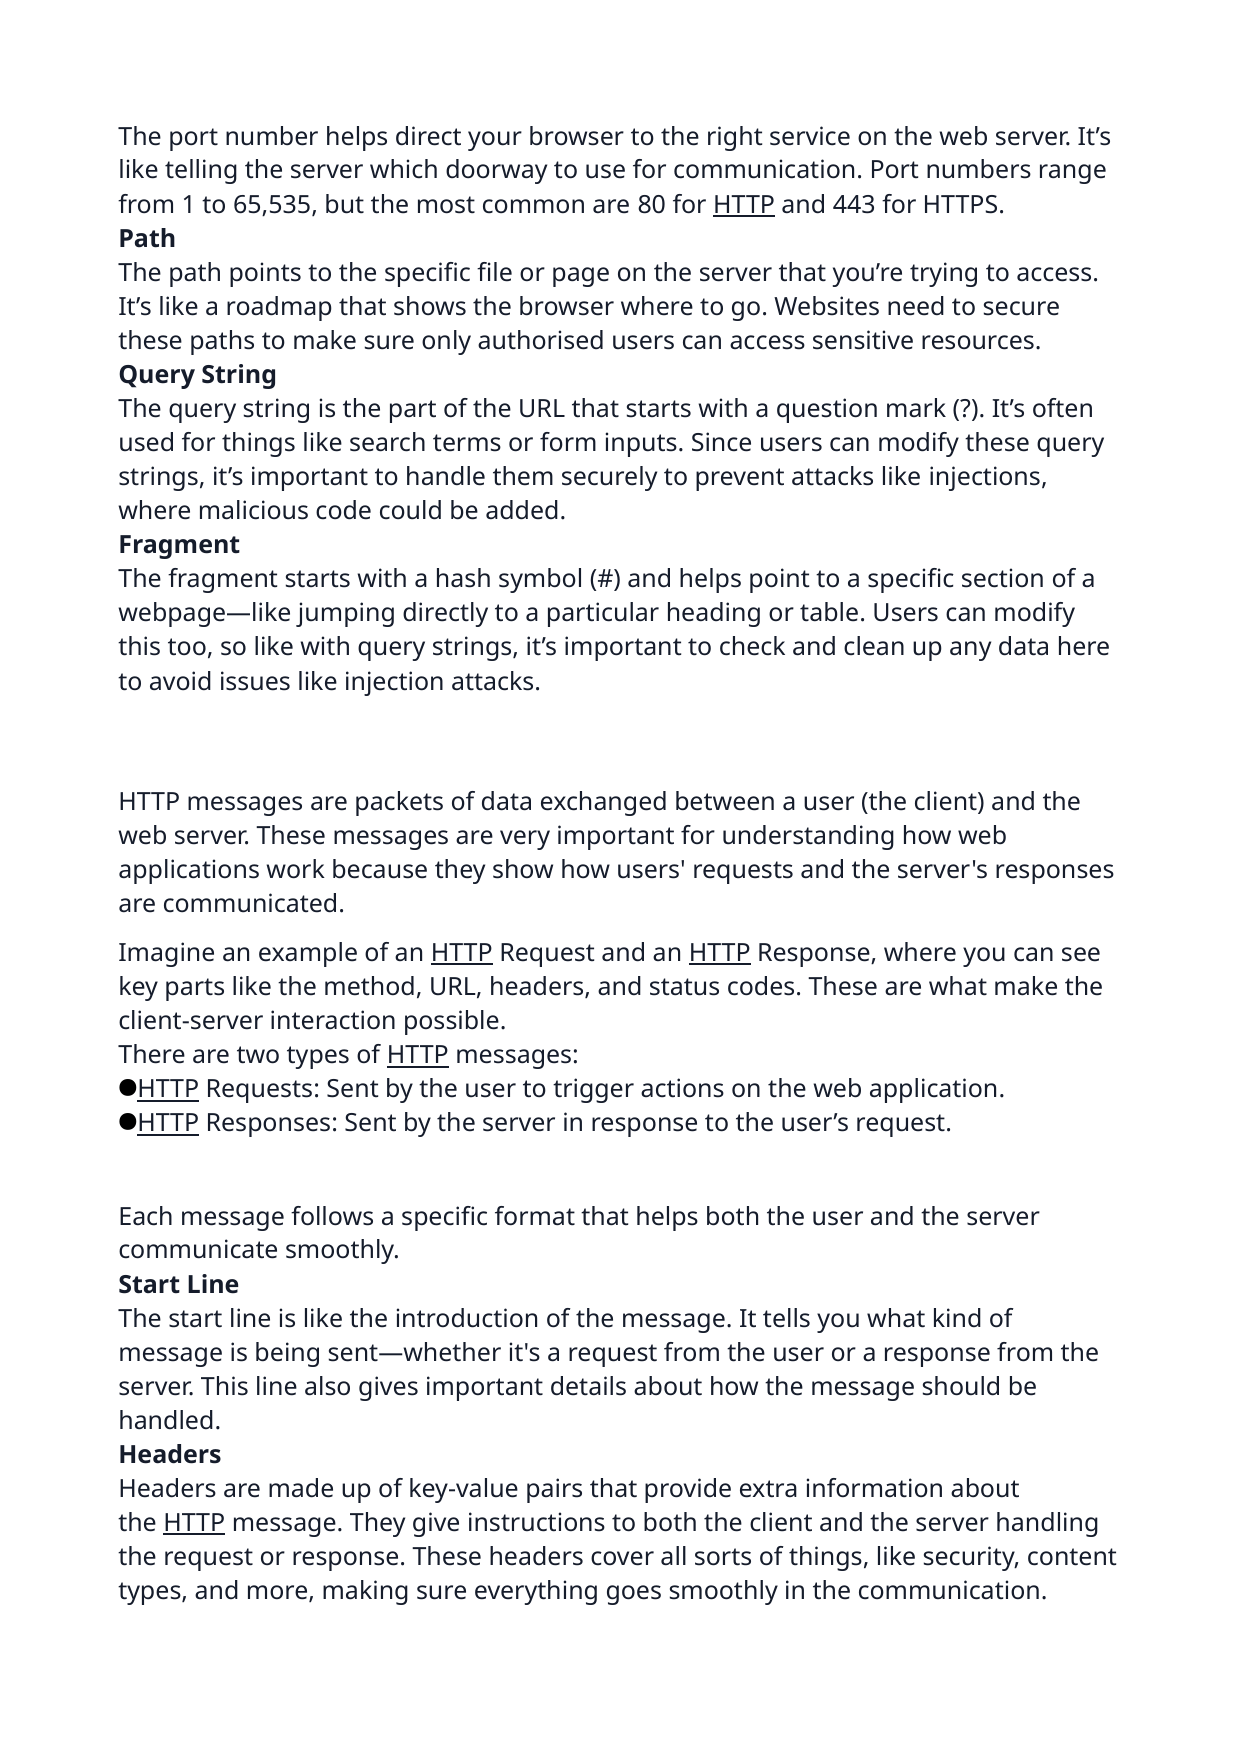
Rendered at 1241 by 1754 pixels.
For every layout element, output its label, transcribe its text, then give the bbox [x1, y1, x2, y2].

text The port number helps direct your browser to the right service on the web server. It’s like telling the server which doorway to use for communication. Port numbers range from 1 to 65,535, but the most common are 80 for HTTP and 443 for HTTPS. [118, 118, 1122, 220]
text The fragment starts with a hash symbol (#) and helps point to a specific section of a webpage—like jumping directly to a particular heading or table. Users can modify this too, so like with query strings, it’s important to check and clean up any data here to avoid issues like injection attacks. [118, 561, 1122, 697]
text Path [118, 220, 1122, 254]
text Fragment [118, 527, 1122, 561]
text The start line is like the introduction of the message. It tells you what kind of message is being sent—whether it's a request from the user or a response from the server. This line also gives important details about how the message should be handled. [118, 1300, 1122, 1437]
text Start Line [118, 1266, 1122, 1300]
list HTTP Responses: Sent by the server in response to the user’s request. [118, 1105, 1122, 1139]
text Headers [118, 1437, 1122, 1471]
text HTTP messages are packets of data exchanged between a user (the client) and the web server. These messages are very important for understanding how web applications work because they show how users' requests and the server's responses are communicated. [118, 784, 1122, 920]
text Each message follows a specific format that helps both the user and the server communicate smoothly. [118, 1198, 1122, 1266]
text The query string is the part of the URL that starts with a question mark (?). It’s often used for things like search terms or form inputs. Since users can modify these query strings, it’s important to handle them securely to prevent attacks like injections, where malicious code could be added. [118, 391, 1122, 527]
text Imagine an example of an HTTP Request and an HTTP Response, where you can see key parts like the method, URL, headers, and status codes. These are what make the client-server interaction possible. [118, 935, 1122, 1037]
text The path points to the specific file or page on the server that you’re trying to access. It’s like a roadmap that shows the browser where to go. Websites need to secure these paths to make sure only authorised users can access sensitive resources. [118, 254, 1122, 357]
text There are two types of HTTP messages: [118, 1037, 1122, 1071]
text Headers are made up of key-value pairs that provide extra information about the HTTP message. They give instructions to both the client and the server handling the request or response. These headers cover all sorts of things, like security, content types, and more, making sure everything goes smoothly in the communication. [118, 1471, 1122, 1607]
list HTTP Requests: Sent by the user to trigger actions on the web application. [118, 1071, 1122, 1105]
text Query String [118, 357, 1122, 391]
